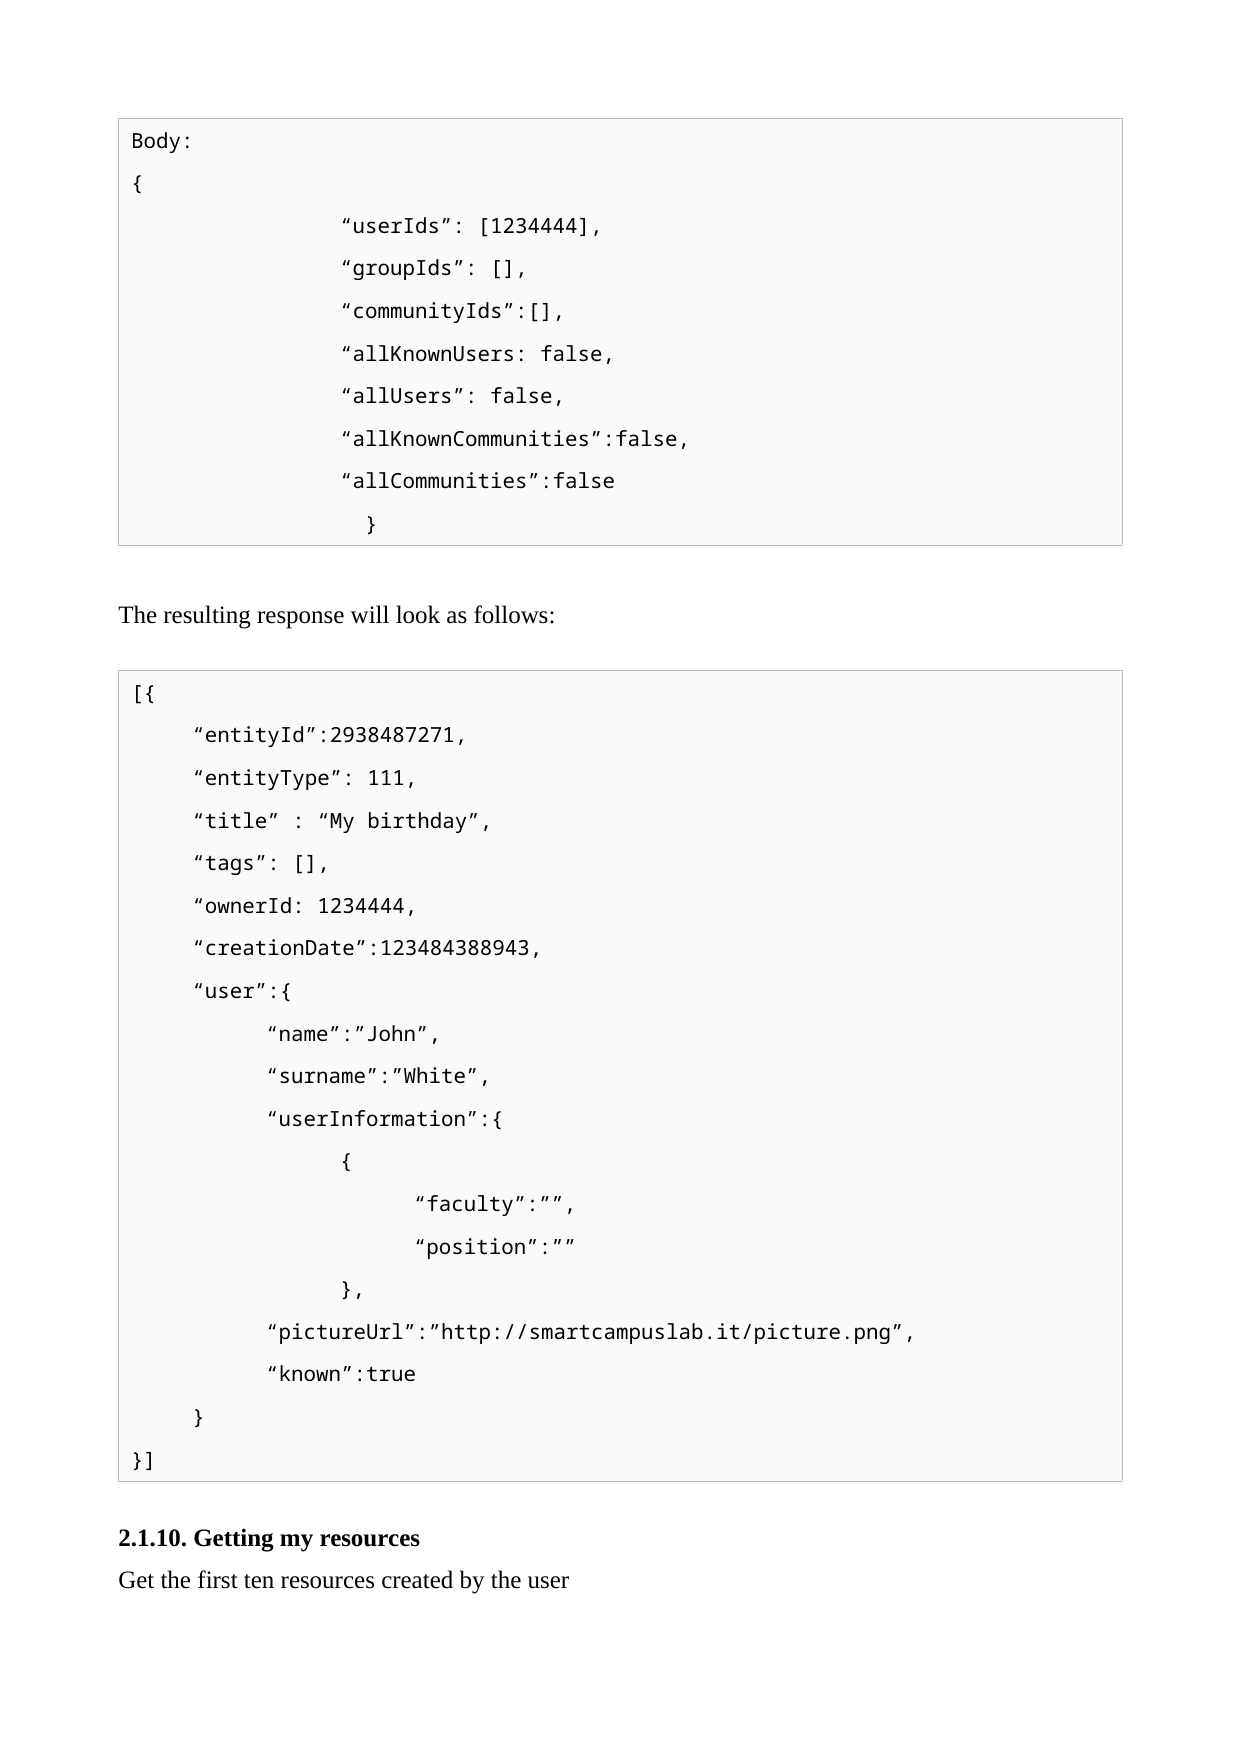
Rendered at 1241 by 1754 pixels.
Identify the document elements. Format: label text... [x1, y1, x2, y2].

text Body: [119, 119, 1122, 154]
text “tags”: [], [119, 841, 1122, 877]
text 2.1.10. Getting my resources [118, 1523, 1122, 1552]
text “user”:{ [119, 968, 1122, 1004]
text “allKnownCommunities”:false, [119, 416, 1122, 452]
text “allUsers”: false, [119, 374, 1122, 410]
text } [119, 502, 1122, 545]
text [{ [119, 671, 1122, 706]
text }] [119, 1437, 1122, 1481]
text “allKnownUsers: false, [119, 331, 1122, 367]
text “position”:”” [119, 1224, 1122, 1260]
text “ownerId: 1234444, [119, 883, 1122, 919]
text “pictureUrl”:”http://smartcampuslab.it/picture.png”, [119, 1309, 1122, 1345]
text “userInformation”:{ [119, 1096, 1122, 1132]
text “title” : “My birthday”, [119, 798, 1122, 834]
text “entityType”: 111, [119, 756, 1122, 792]
text “entityId”:2938487271, [119, 713, 1122, 749]
text { [119, 1139, 1122, 1175]
text “userIds”: [1234444], [119, 203, 1122, 239]
text “creationDate”:123484388943, [119, 926, 1122, 962]
text “communityIds”:[], [119, 288, 1122, 324]
text “faculty”:””, [119, 1182, 1122, 1218]
text “groupIds”: [], [119, 246, 1122, 282]
text “name”:”John”, [119, 1011, 1122, 1047]
text The resulting response will look as follows: [118, 601, 1122, 629]
text “surname”:”White”, [119, 1054, 1122, 1090]
text “known”:true [119, 1352, 1122, 1388]
text { [119, 161, 1122, 197]
text “allCommunities”:false [119, 459, 1122, 495]
text }, [119, 1267, 1122, 1303]
text } [119, 1394, 1122, 1431]
text Get the first ten resources created by the user [118, 1565, 1122, 1593]
